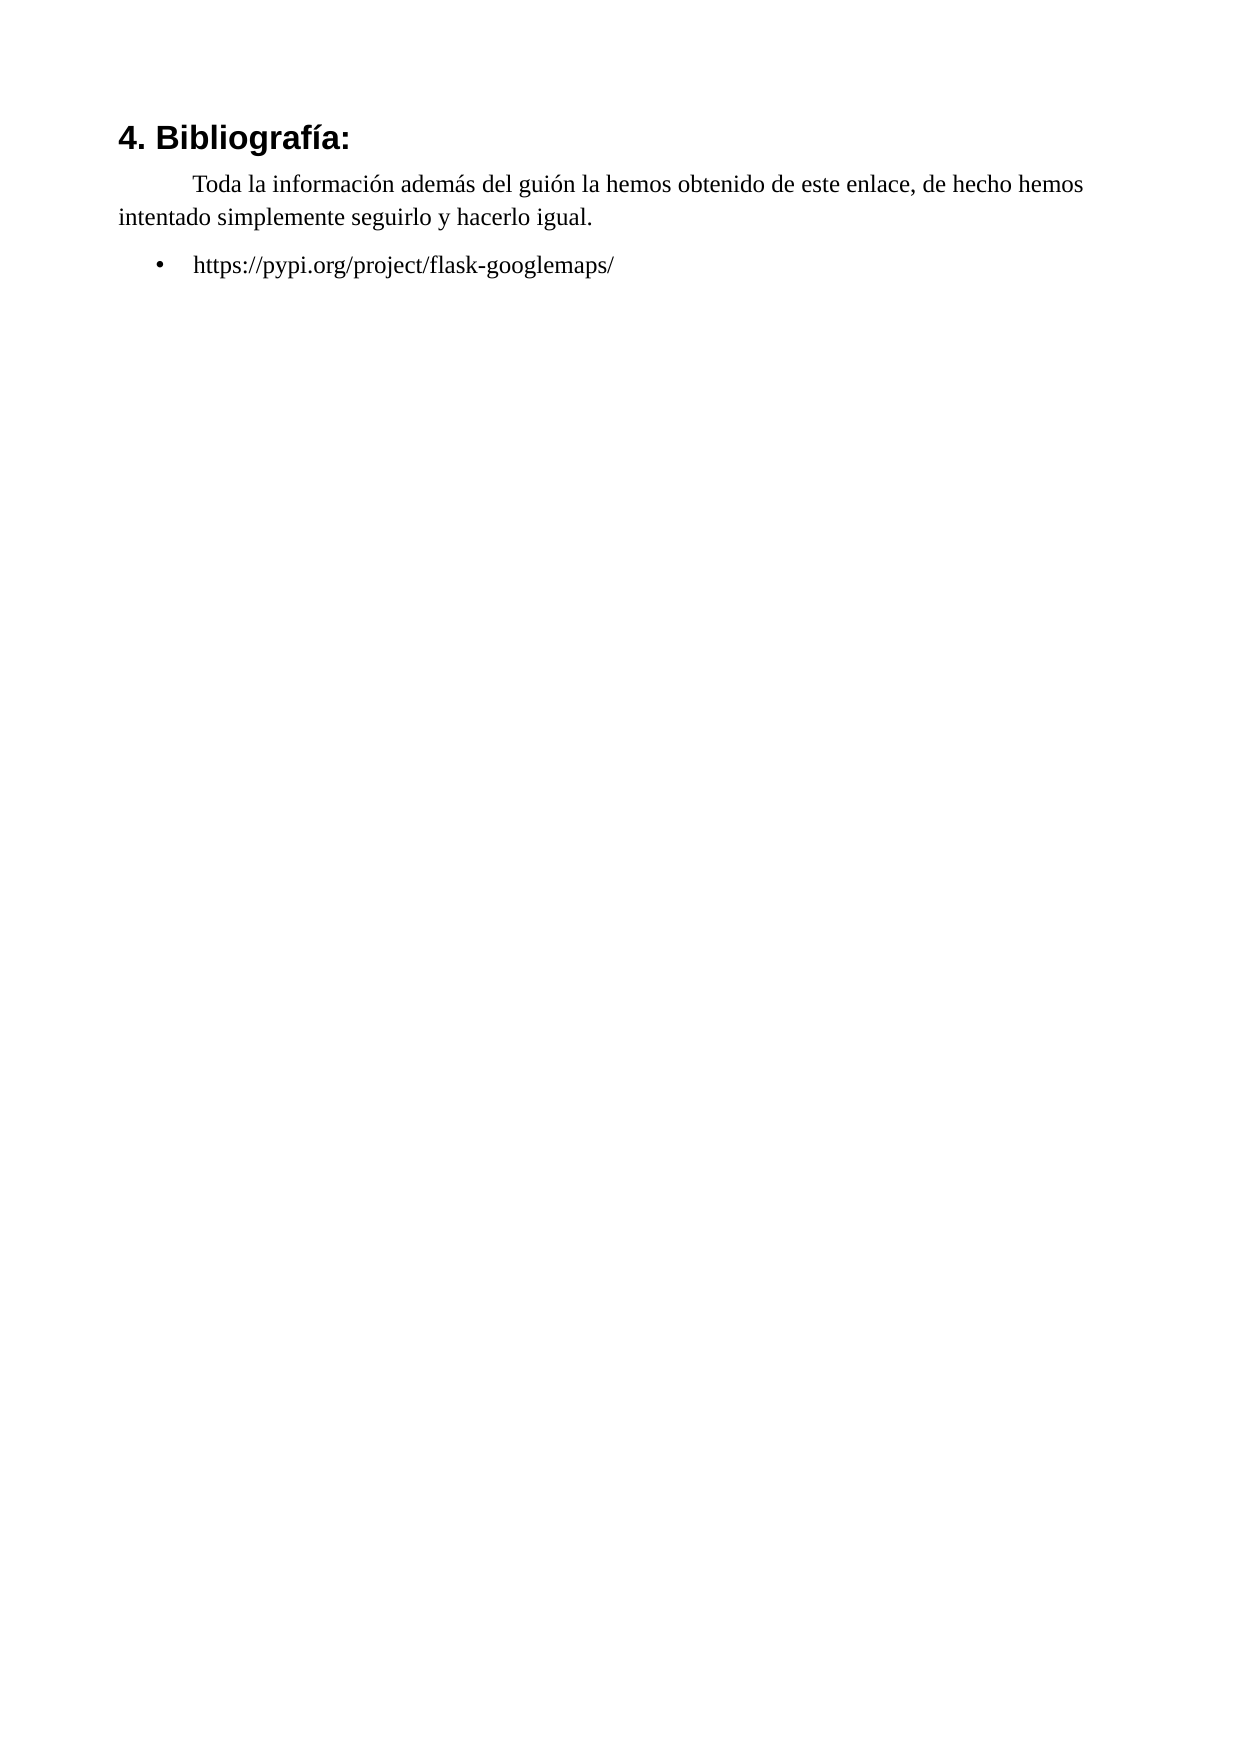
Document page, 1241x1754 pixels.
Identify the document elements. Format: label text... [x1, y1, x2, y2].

subtitle 4. Bibliografía: [118, 118, 1122, 157]
text Toda la información además del guión la hemos obtenido de este enlace, de hecho hemos intentado simplemente seguirlo y hacerlo igual. [118, 169, 1122, 231]
list https://pypi.org/project/flask-googlemaps/ [156, 250, 1122, 279]
